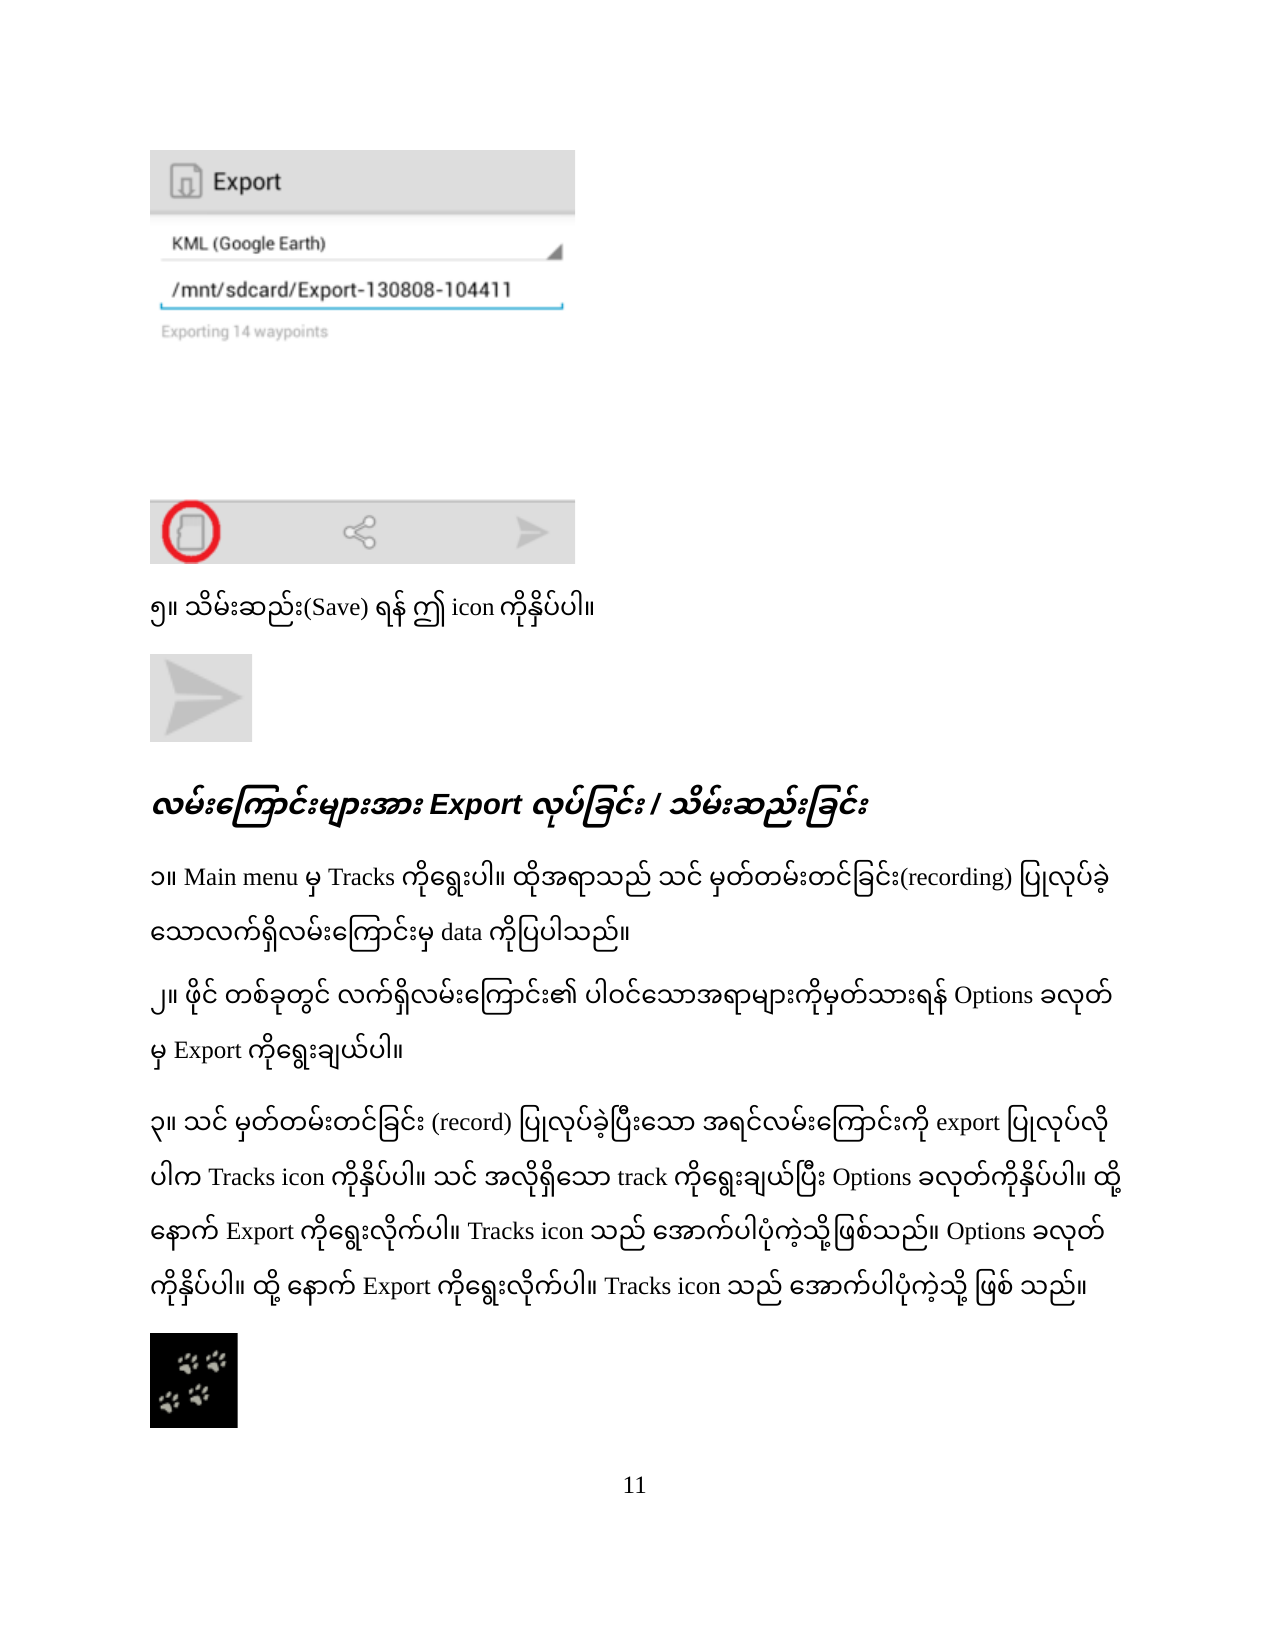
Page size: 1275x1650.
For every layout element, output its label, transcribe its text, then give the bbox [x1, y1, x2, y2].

text ၃။ သင် မှတ်တမ်းတင်ခြင်း (record) ပြုလုပ်ခဲ့ပြီးသော အရင်လမ်းကြောင်းကို export ပြုလုပ်လိုပါက Tracks icon ကိုနှိပ်ပါ။ သင် အလိုရှိသော track ကိုရွေးချယ်ပြီး Options ခလုတ်ကိုနှိပ်ပါ။ ထို့ နောက် Export ကိုရွေးလိုက်ပါ။ Tracks icon သည် အောက်ပါပုံကဲ့သို့ဖြစ်သည်။ Options ခလုတ်ကိုနှိပ်ပါ။ ထို့ နောက် Export ကိုရွေးလိုက်ပါ။ Tracks icon သည် အောက်ပါပုံကဲ့သို့ ဖြစ် သည်။ [150, 1097, 1125, 1316]
picture [150, 654, 253, 742]
text ၂။ ဖိုင် တစ်ခုတွင် လက်ရှိလမ်းကြောင်း၏ ပါဝင်သောအရာများကိုမှတ်သားရန် Options ခလုတ် မှ Export ကိုရွေးချယ်ပါ။ [150, 970, 1125, 1079]
subtitle လမ်းကြောင်းများအား Export လုပ်ခြင်း / သိမ်းဆည်းခြင်း [150, 776, 1125, 840]
picture [150, 150, 575, 564]
text ၁။ Main menu မှ Tracks ကိုရွေးပါ။ ထိုအရာသည် သင် မှတ်တမ်းတင်ခြင်း(recording) ပြုလုပ်ခဲ့ သောလက်ရှိလမ်းကြောင်းမှ data ကိုပြပါသည်။ [150, 852, 1125, 961]
picture [150, 1333, 238, 1428]
text ၅။ သိမ်းဆည်း(Save) ရန် ဤiconကိုနှိပ်ပါ။ [150, 582, 1125, 637]
